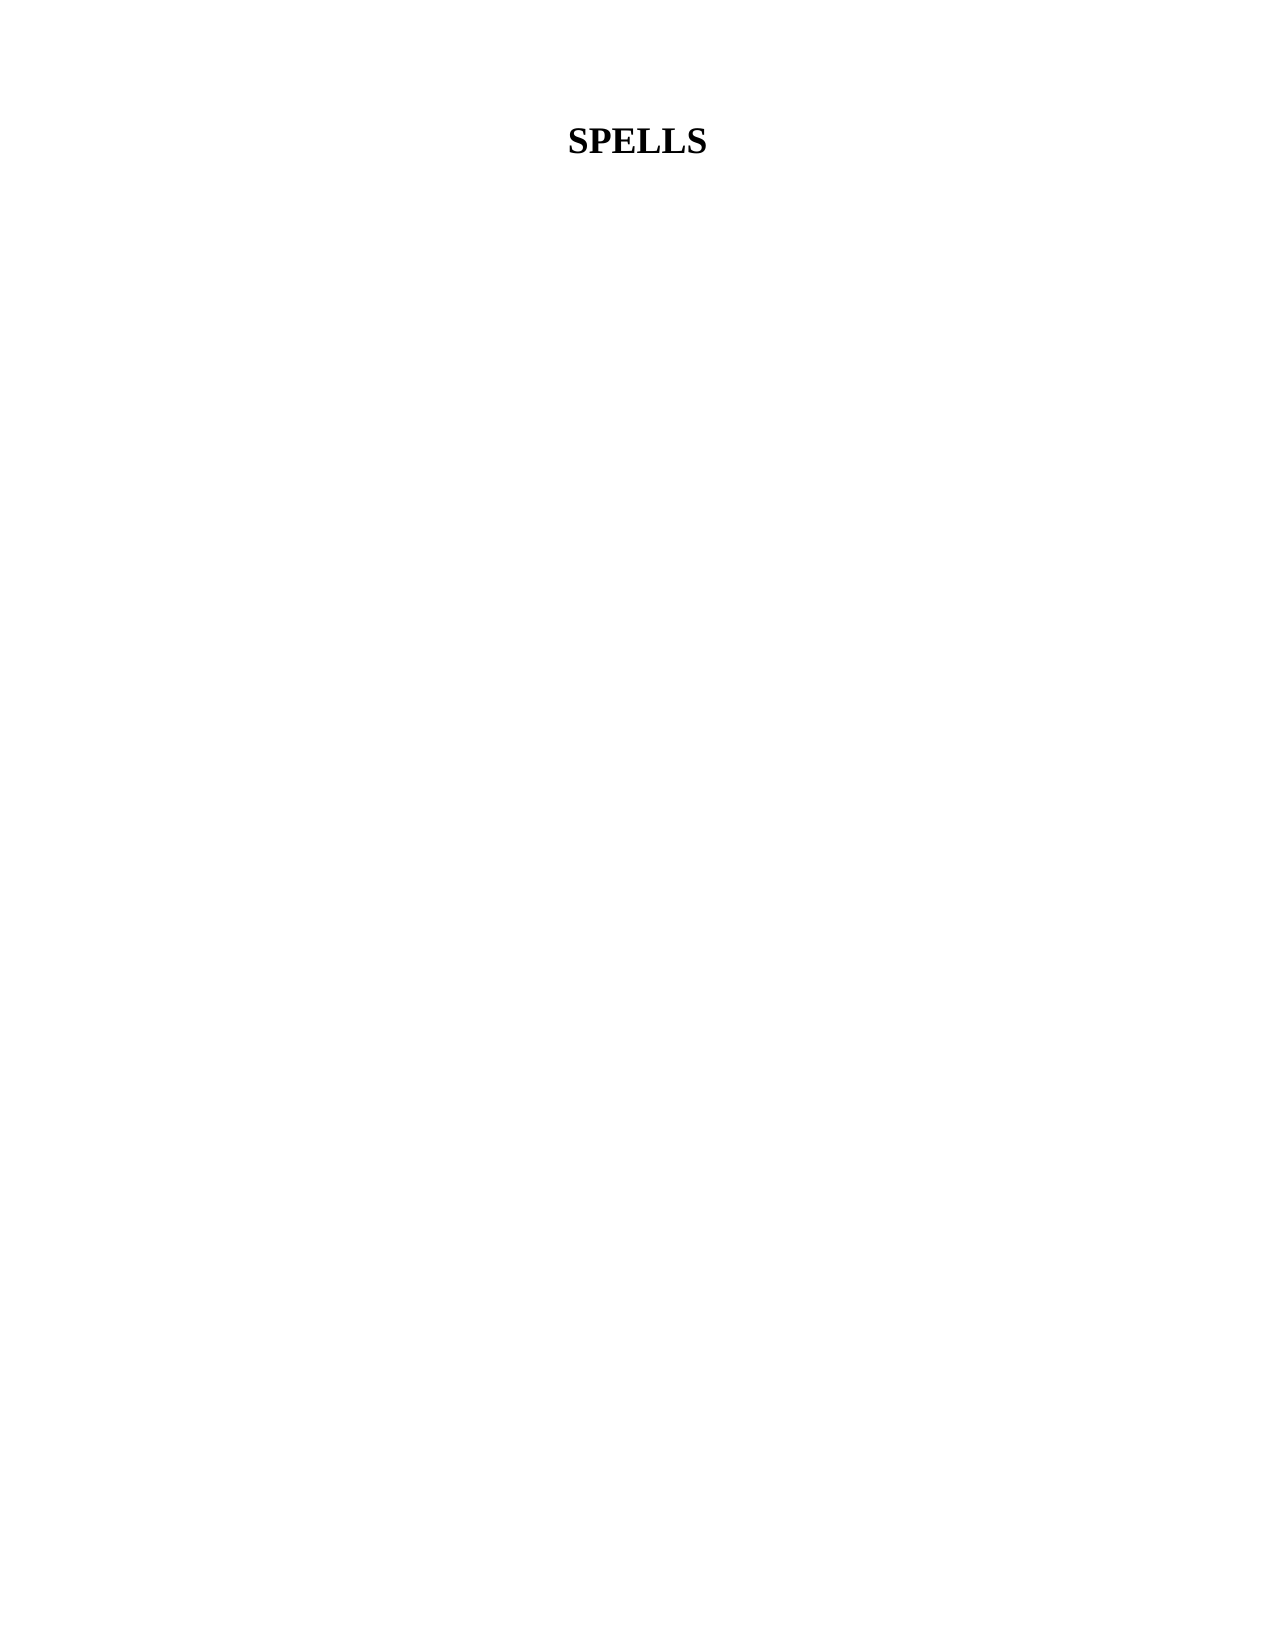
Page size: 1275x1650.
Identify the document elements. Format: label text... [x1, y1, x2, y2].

text SPELLS [118, 118, 1157, 161]
